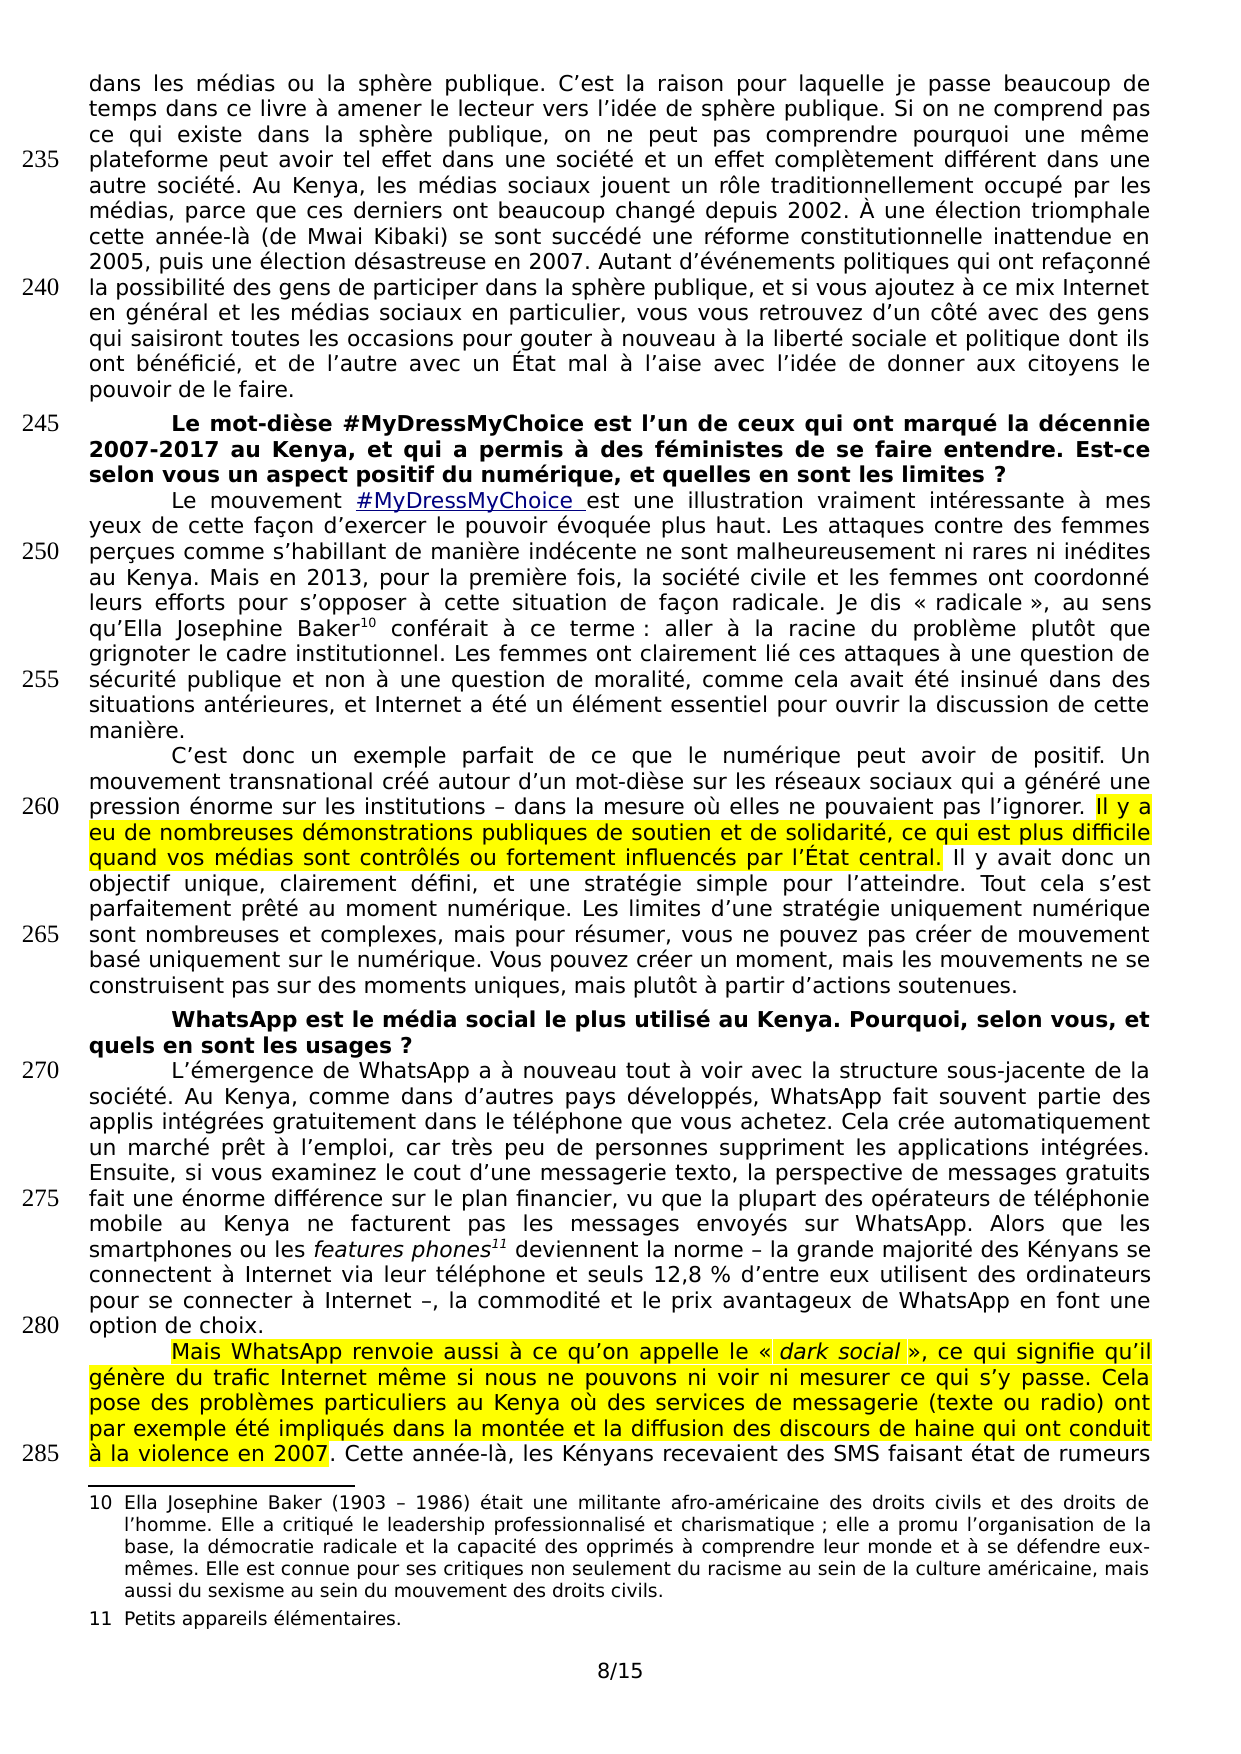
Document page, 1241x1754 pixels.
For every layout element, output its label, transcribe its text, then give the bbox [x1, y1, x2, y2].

text C’est donc un exemple parfait de ce que le numérique peut avoir de positif. Un mouvement transnational créé autour d’un mot-dièse sur les réseaux sociaux qui a généré une pression énorme sur les institutions – dans la mesure où elles ne pouvaient pas l’ignorer. Il y a eu de nombreuses démonstrations publiques de soutien et de solidarité, ce qui est plus difficile quand vos médias sont contrôlés ou fortement influencés par l’État central. Il y avait donc un objectif unique, clairement défini, et une stratégie simple pour l’atteindre. Tout cela s’est parfaitement prêté au moment numérique. Les limites d’une stratégie uniquement numérique sont nombreuses et complexes, mais pour résumer, vous ne pouvez pas créer de mouvement basé uniquement sur le numérique. Vous pouvez créer un moment, mais les mouvements ne se construisent pas sur des moments uniques, mais plutôt à partir d’actions soutenues. [88, 743, 1152, 998]
text Ella Josephine Baker (1903 – 1986) était une militante afro-américaine des droits civils et des droits de l’homme. Elle a critiqué le leadership professionnalisé et charismatique ; elle a promu l’organisation de la base, la démocratie radicale et la capacité des opprimés à comprendre leur monde et à se défendre eux-mêmes. Elle est connue pour ses critiques non seulement du racisme au sein de la culture américaine, mais aussi du sexisme au sein du mouvement des droits civils. [88, 1492, 1152, 1602]
text Petits appareils élémentaires. [88, 1607, 1152, 1629]
text WhatsApp est le média social le plus utilisé au Kenya. Pourquoi, selon vous, et quels en sont les usages ? [88, 1007, 1152, 1058]
text Le mot-dièse #MyDressMyChoice est l’un de ceux qui ont marqué la décennie 2007-2017 au Kenya, et qui a permis à des féministes de se faire entendre. Est-ce selon vous un aspect positif du numérique, et quelles en sont les limites ? [88, 411, 1152, 488]
text Le mouvement #MyDressMyChoice est une illustration vraiment intéressante à mes yeux de cette façon d’exercer le pouvoir évoquée plus haut. Les attaques contre des femmes perçues comme s’habillant de manière indécente ne sont malheureusement ni rares ni inédites au Kenya. Mais en 2013, pour la première fois, la société civile et les femmes ont coordonné leurs efforts pour s’opposer à cette situation de façon radicale. Je dis « radicale », au sens qu’Ella Josephine Baker conférait à ce terme : aller à la racine du problème plutôt que grignoter le cadre institutionnel. Les femmes ont clairement lié ces attaques à une question de sécurité publique et non à une question de moralité, comme cela avait été insinué dans des situations antérieures, et Internet a été un élément essentiel pour ouvrir la discussion de cette manière. [88, 488, 1152, 743]
text Mais WhatsApp renvoie aussi à ce qu’on appelle le « dark social », ce qui signifie qu’il génère du trafic Internet même si nous ne pouvons ni voir ni mesurer ce qui s’y passe. Cela pose des problèmes particuliers au Kenya où des services de messagerie (texte ou radio) ont par exemple été impliqués dans la montée et la diffusion des discours de haine qui ont conduit à la violence en 2007. Cette année-là, les Kényans recevaient des SMS faisant état de rumeurs [88, 1339, 1152, 1467]
text dans les médias ou la sphère publique. C’est la raison pour laquelle je passe beaucoup de temps dans ce livre à amener le lecteur vers l’idée de sphère publique. Si on ne comprend pas ce qui existe dans la sphère publique, on ne peut pas comprendre pourquoi une même plateforme peut avoir tel effet dans une société et un effet complètement différent dans une autre société. Au Kenya, les médias sociaux jouent un rôle traditionnellement occupé par les médias, parce que ces derniers ont beaucoup changé depuis 2002. À une élection triomphale cette année-là (de Mwai Kibaki) se sont succédé une réforme constitutionnelle inattendue en 2005, puis une élection désastreuse en 2007. Autant d’événements politiques qui ont refaçonné la possibilité des gens de participer dans la sphère publique, et si vous ajoutez à ce mix Internet en général et les médias sociaux en particulier, vous vous retrouvez d’un côté avec des gens qui saisiront toutes les occasions pour gouter à nouveau à la liberté sociale et politique dont ils ont bénéficié, et de l’autre avec un État mal à l’aise avec l’idée de donner aux citoyens le pouvoir de le faire. [88, 71, 1152, 403]
text L’émergence de WhatsApp a à nouveau tout à voir avec la structure sous-jacente de la société. Au Kenya, comme dans d’autres pays développés, WhatsApp fait souvent partie des applis intégrées gratuitement dans le téléphone que vous achetez. Cela crée automatiquement un marché prêt à l’emploi, car très peu de personnes suppriment les applications intégrées. Ensuite, si vous examinez le cout d’une messagerie texto, la perspective de messages gratuits fait une énorme différence sur le plan financier, vu que la plupart des opérateurs de téléphonie mobile au Kenya ne facturent pas les messages envoyés sur WhatsApp. Alors que les smartphones ou les features phones deviennent la norme – la grande majorité des Kényans se connectent à Internet via leur téléphone et seuls 12,8 % d’entre eux utilisent des ordinateurs pour se connecter à Internet –, la commodité et le prix avantageux de WhatsApp en font une option de choix. [88, 1058, 1152, 1339]
